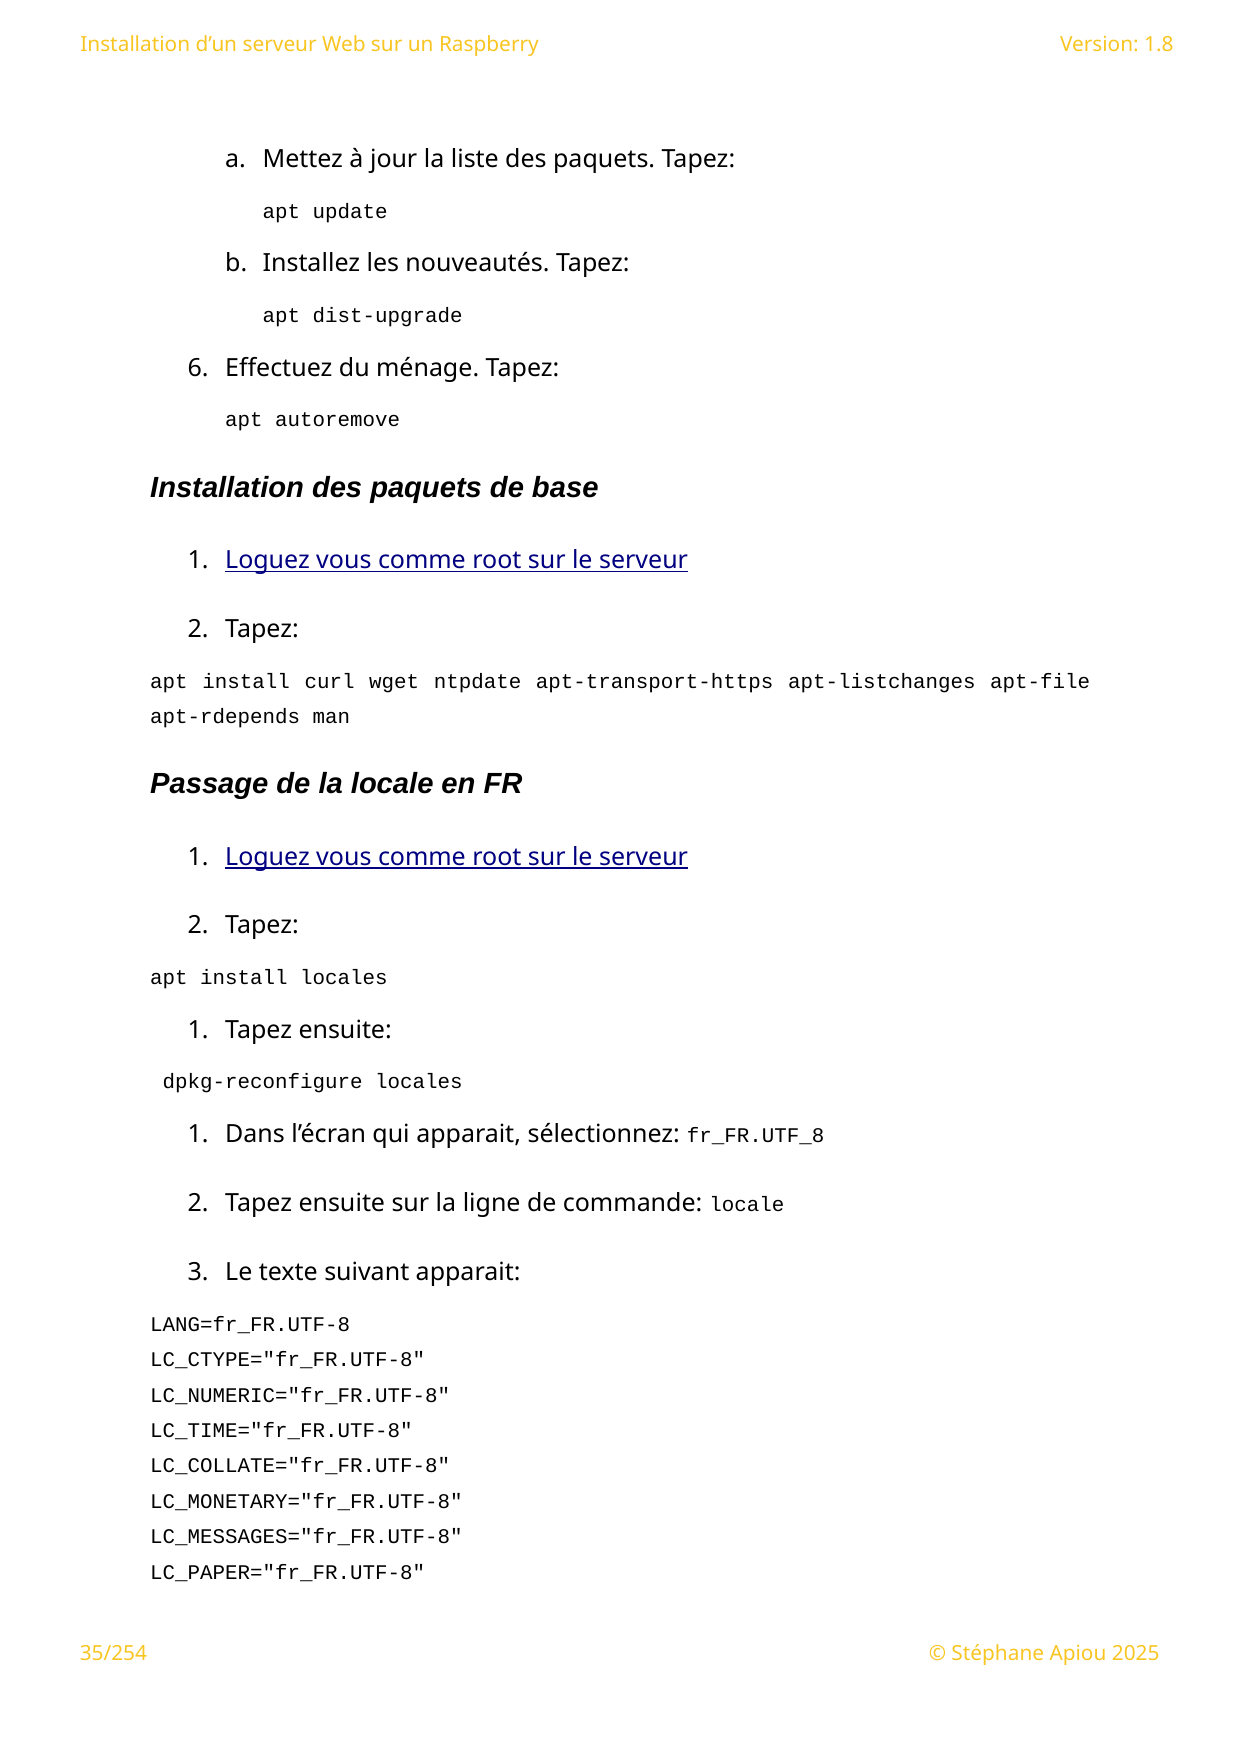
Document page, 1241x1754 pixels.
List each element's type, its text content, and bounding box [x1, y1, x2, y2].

text apt install locales [150, 967, 1090, 991]
list Tapez: [187, 611, 1090, 645]
text LC_PAPER="fr_FR.UTF-8" [150, 1562, 1090, 1585]
list Tapez: [187, 907, 1090, 941]
subtitle Installation des paquets de base [150, 470, 1090, 503]
list apt autoremove [187, 409, 1090, 433]
list Installez les nouveautés. Tapez: [225, 245, 1090, 279]
text LC_TIME="fr_FR.UTF-8" [150, 1420, 1090, 1444]
list apt dist-upgrade [225, 305, 1090, 329]
text LC_COLLATE="fr_FR.UTF-8" [150, 1456, 1090, 1479]
text LANG=fr_FR.UTF-8 [150, 1314, 1090, 1337]
subtitle Passage de la locale en FR [150, 766, 1090, 800]
list apt update [225, 201, 1090, 224]
list Effectuez du ménage. Tapez: [187, 349, 1090, 383]
text LC_MONETARY="fr_FR.UTF-8" [150, 1491, 1090, 1514]
list Le texte suivant apparait: [187, 1254, 1090, 1288]
text dpkg-reconfigure locales [150, 1072, 1090, 1095]
text LC_MESSAGES="fr_FR.UTF-8" [150, 1526, 1090, 1550]
list Mettez à jour la liste des paquets. Tapez: [225, 141, 1090, 175]
list Loguez vous comme root sur le serveur [187, 838, 1090, 872]
text apt install curl wget ntpdate apt-transport-https apt-listchanges apt-file apt-rdepends man [150, 671, 1090, 730]
text LC_CTYPE="fr_FR.UTF-8" [150, 1349, 1090, 1373]
list Tapez ensuite sur la ligne de commande: locale [187, 1185, 1090, 1219]
list Loguez vous comme root sur le serveur [187, 542, 1090, 576]
list Tapez ensuite: [187, 1012, 1090, 1046]
list Dans l’écran qui apparait, sélectionnez: fr_FR.UTF_8 [187, 1116, 1090, 1150]
text LC_NUMERIC="fr_FR.UTF-8" [150, 1385, 1090, 1408]
